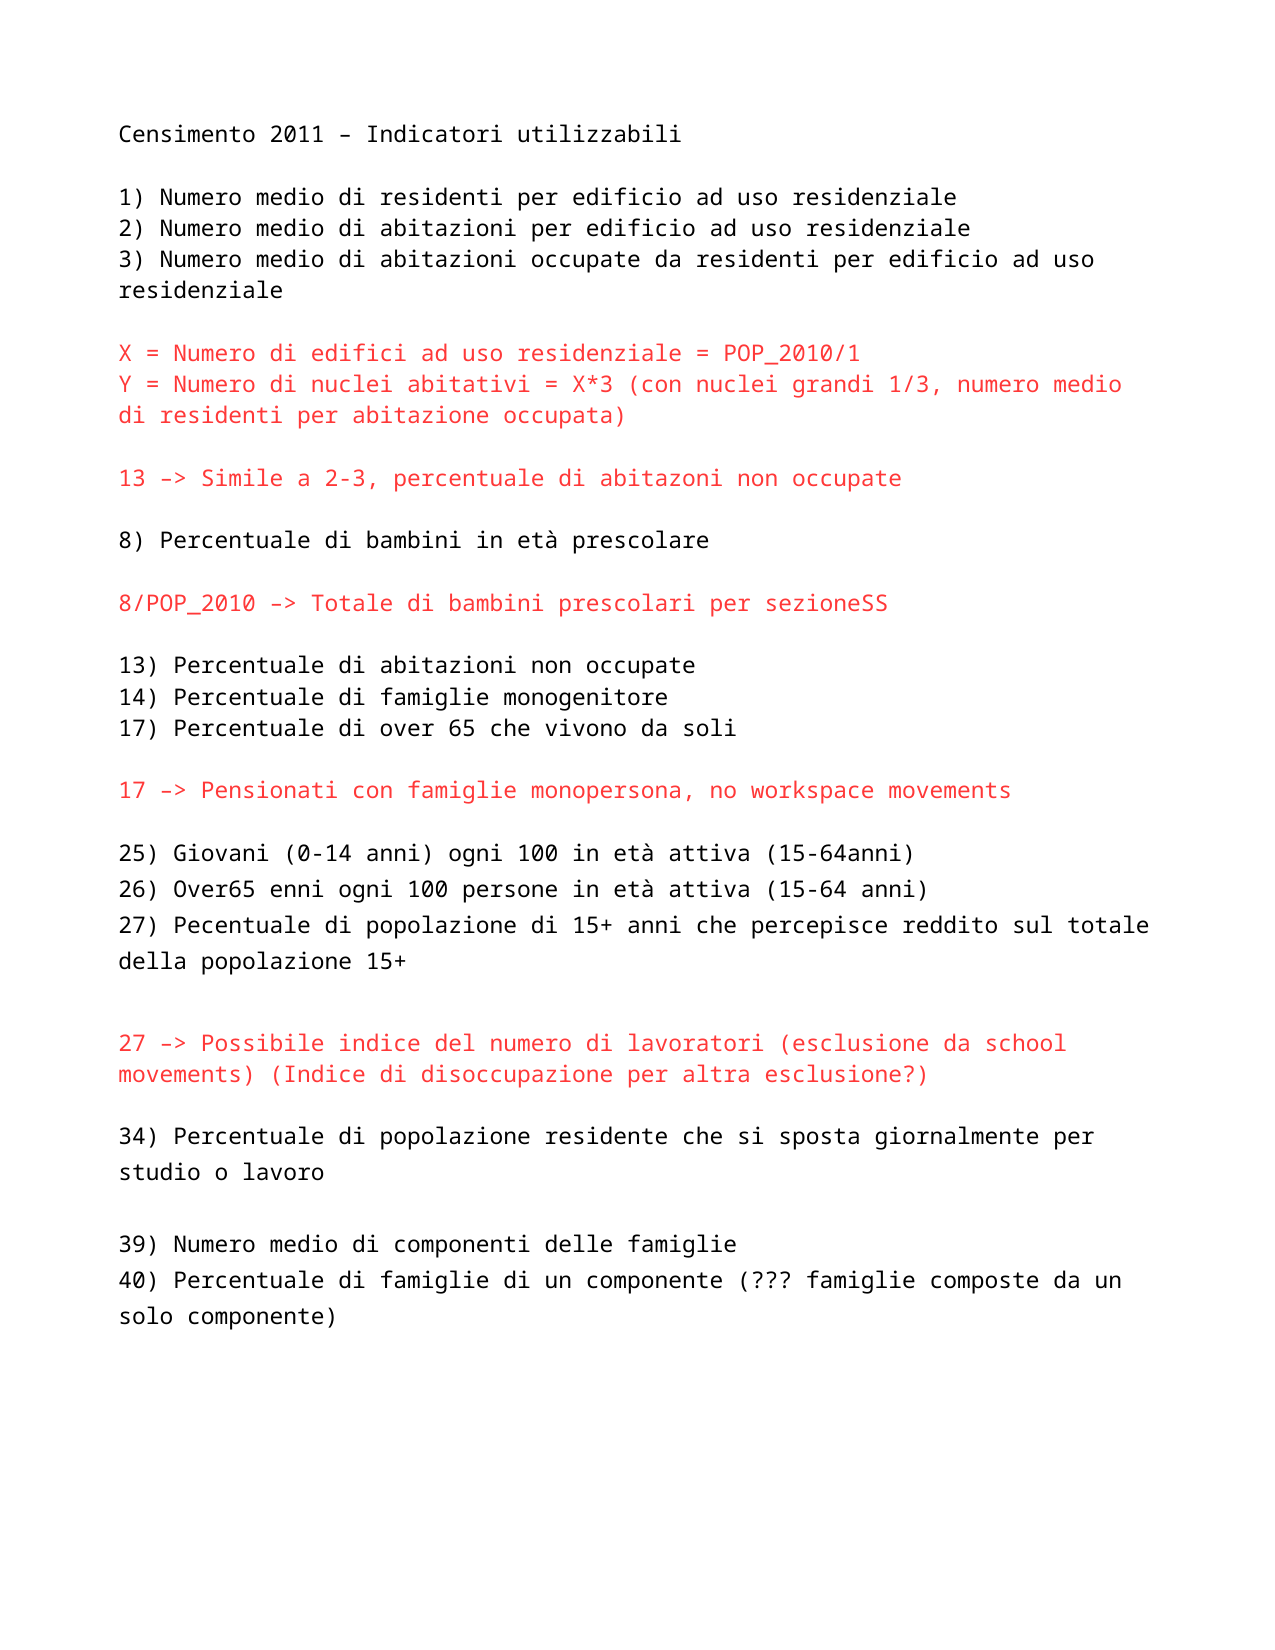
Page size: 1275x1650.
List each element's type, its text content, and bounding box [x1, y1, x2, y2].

text X = Numero di edifici ad uso residenziale = POP_2010/1 [118, 337, 1157, 368]
text 27 –> Possibile indice del numero di lavoratori (esclusione da school movements) (Indice di disoccupazione per altra esclusione?) [118, 1026, 1157, 1089]
text 25) Giovani (0-14 anni) ogni 100 in età attiva (15-64anni) 26) Over65 enni ogni 100 persone in età attiva (15-64 anni) 27) Pecentuale di popolazione di 15+ anni che percepisce reddito sul totale della popolazione 15+ [118, 837, 1157, 976]
text 17) Percentuale di over 65 che vivono da soli [118, 712, 1157, 743]
text 13) Percentuale di abitazioni non occupate [118, 649, 1157, 681]
text 8/POP_2010 –> Totale di bambini prescolari per sezioneSS [118, 587, 1157, 618]
text 1) Numero medio di residenti per edificio ad uso residenziale [118, 181, 1157, 212]
text 13 –> Simile a 2-3, percentuale di abitazoni non occupate [118, 462, 1157, 493]
text 14) Percentuale di famiglie monogenitore [118, 681, 1157, 712]
text 2) Numero medio di abitazioni per edificio ad uso residenziale [118, 212, 1157, 243]
text 8) Percentuale di bambini in età prescolare [118, 524, 1157, 556]
text 17 –> Pensionati con famiglie monopersona, no workspace movements [118, 774, 1157, 806]
text Censimento 2011 – Indicatori utilizzabili [118, 118, 1157, 149]
text 3) Numero medio di abitazioni occupate da residenti per edificio ad uso residenziale [118, 243, 1157, 306]
text 34) Percentuale di popolazione residente che si sposta giornalmente per studio o lavoro 39) Numero medio di componenti delle famiglie 40) Percentuale di famiglie di un componente (??? famiglie composte da un solo componente) [118, 1120, 1157, 1331]
text Y = Numero di nuclei abitativi = X*3 (con nuclei grandi 1/3, numero medio di residenti per abitazione occupata) [118, 368, 1157, 431]
